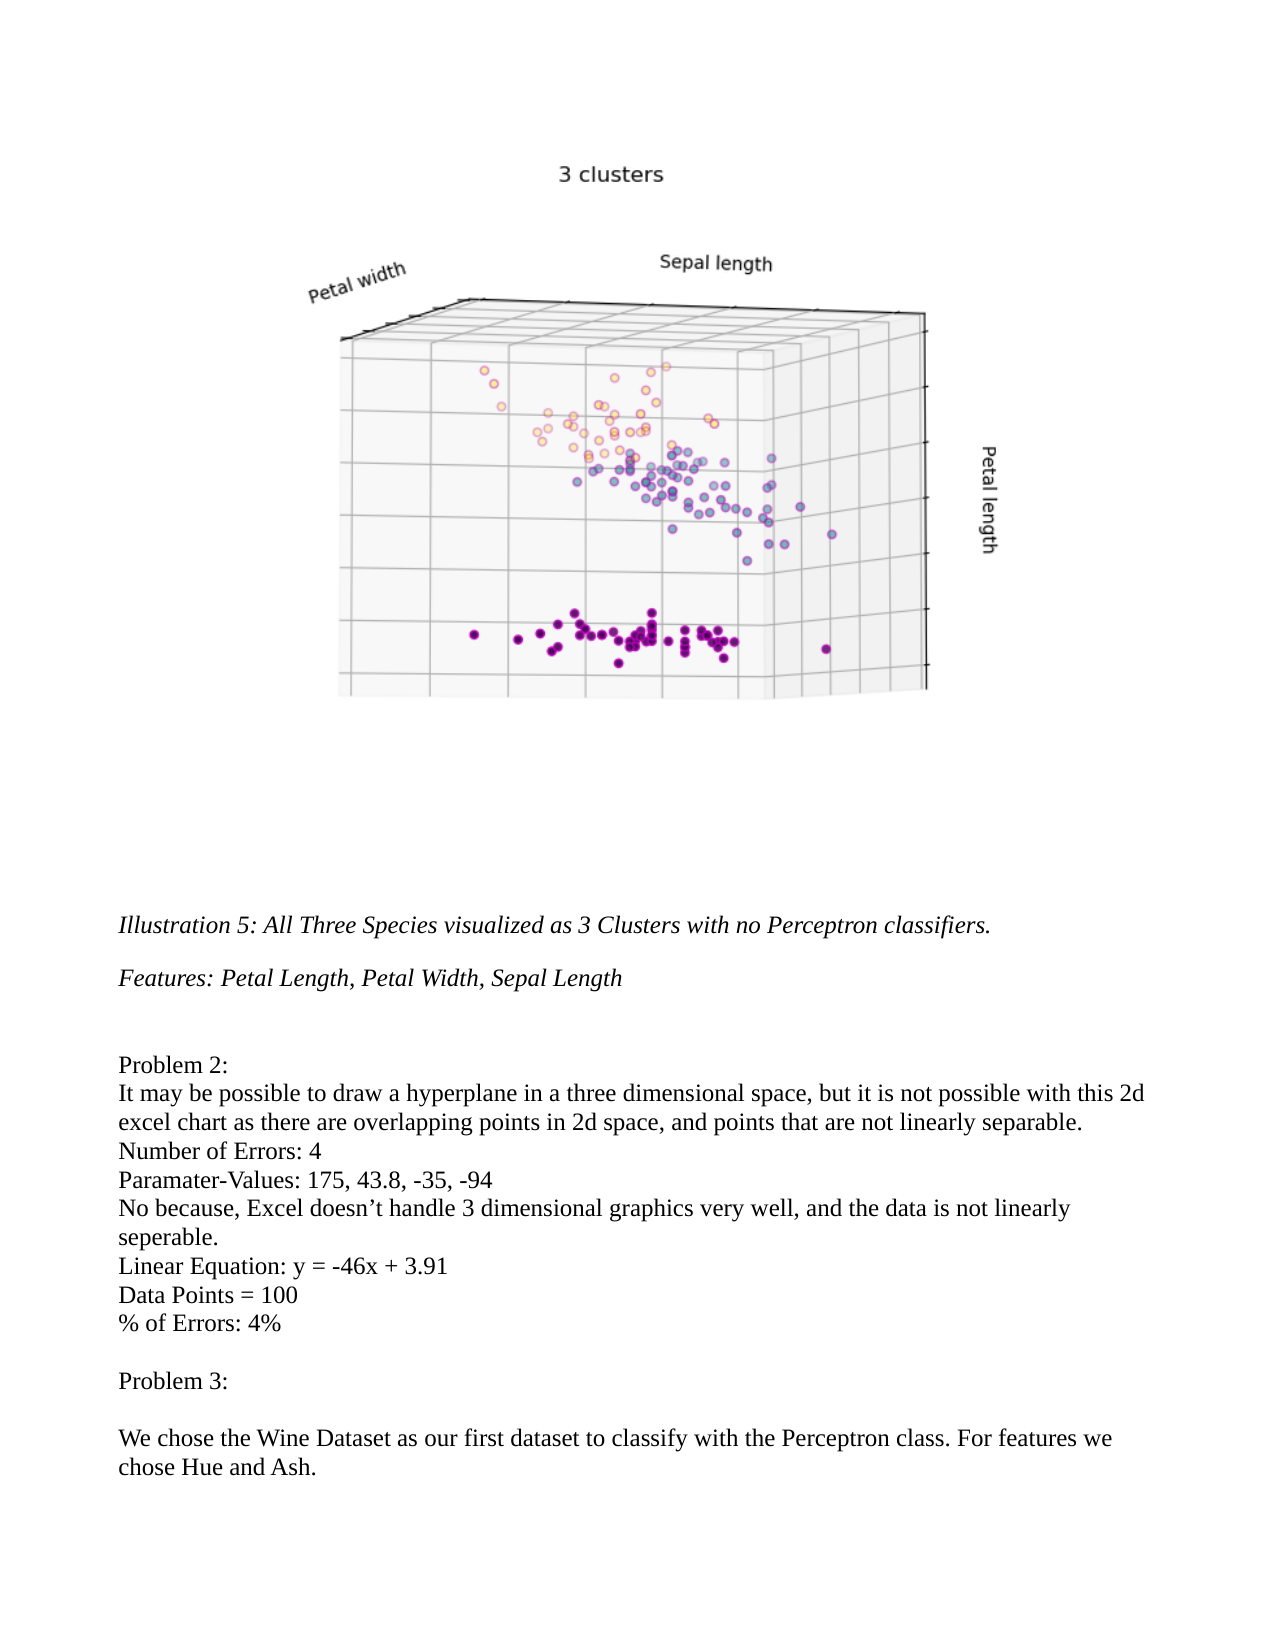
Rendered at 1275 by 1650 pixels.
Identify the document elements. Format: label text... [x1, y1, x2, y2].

text % of Errors: 4% [118, 1308, 1157, 1337]
text Features: Petal Length, Petal Width, Sepal Length [118, 963, 1157, 992]
text We chose the Wine Dataset as our first dataset to classify with the Perceptron class. For features we chose Hue and Ash. [118, 1423, 1157, 1481]
text No because, Excel doesn’t handle 3 dimensional graphics very well, and the data is not linearly seperable. [118, 1193, 1157, 1251]
text Problem 3: [118, 1366, 1157, 1395]
picture [118, 130, 1157, 910]
text Illustration 5: All Three Species visualized as 3 Clusters with no Perceptron classifiers. [118, 910, 1157, 938]
text Data Points = 100 [118, 1280, 1157, 1308]
text It may be possible to draw a hyperplane in a three dimensional space, but it is not possible with this 2d excel chart as there are overlapping points in 2d space, and points that are not linearly separable. [118, 1078, 1157, 1136]
text Problem 2: [118, 1050, 1157, 1078]
text Number of Errors: 4 [118, 1136, 1157, 1165]
text Paramater-Values: 175, 43.8, -35, -94 [118, 1165, 1157, 1193]
text Linear Equation: y = -46x + 3.91 [118, 1251, 1157, 1280]
